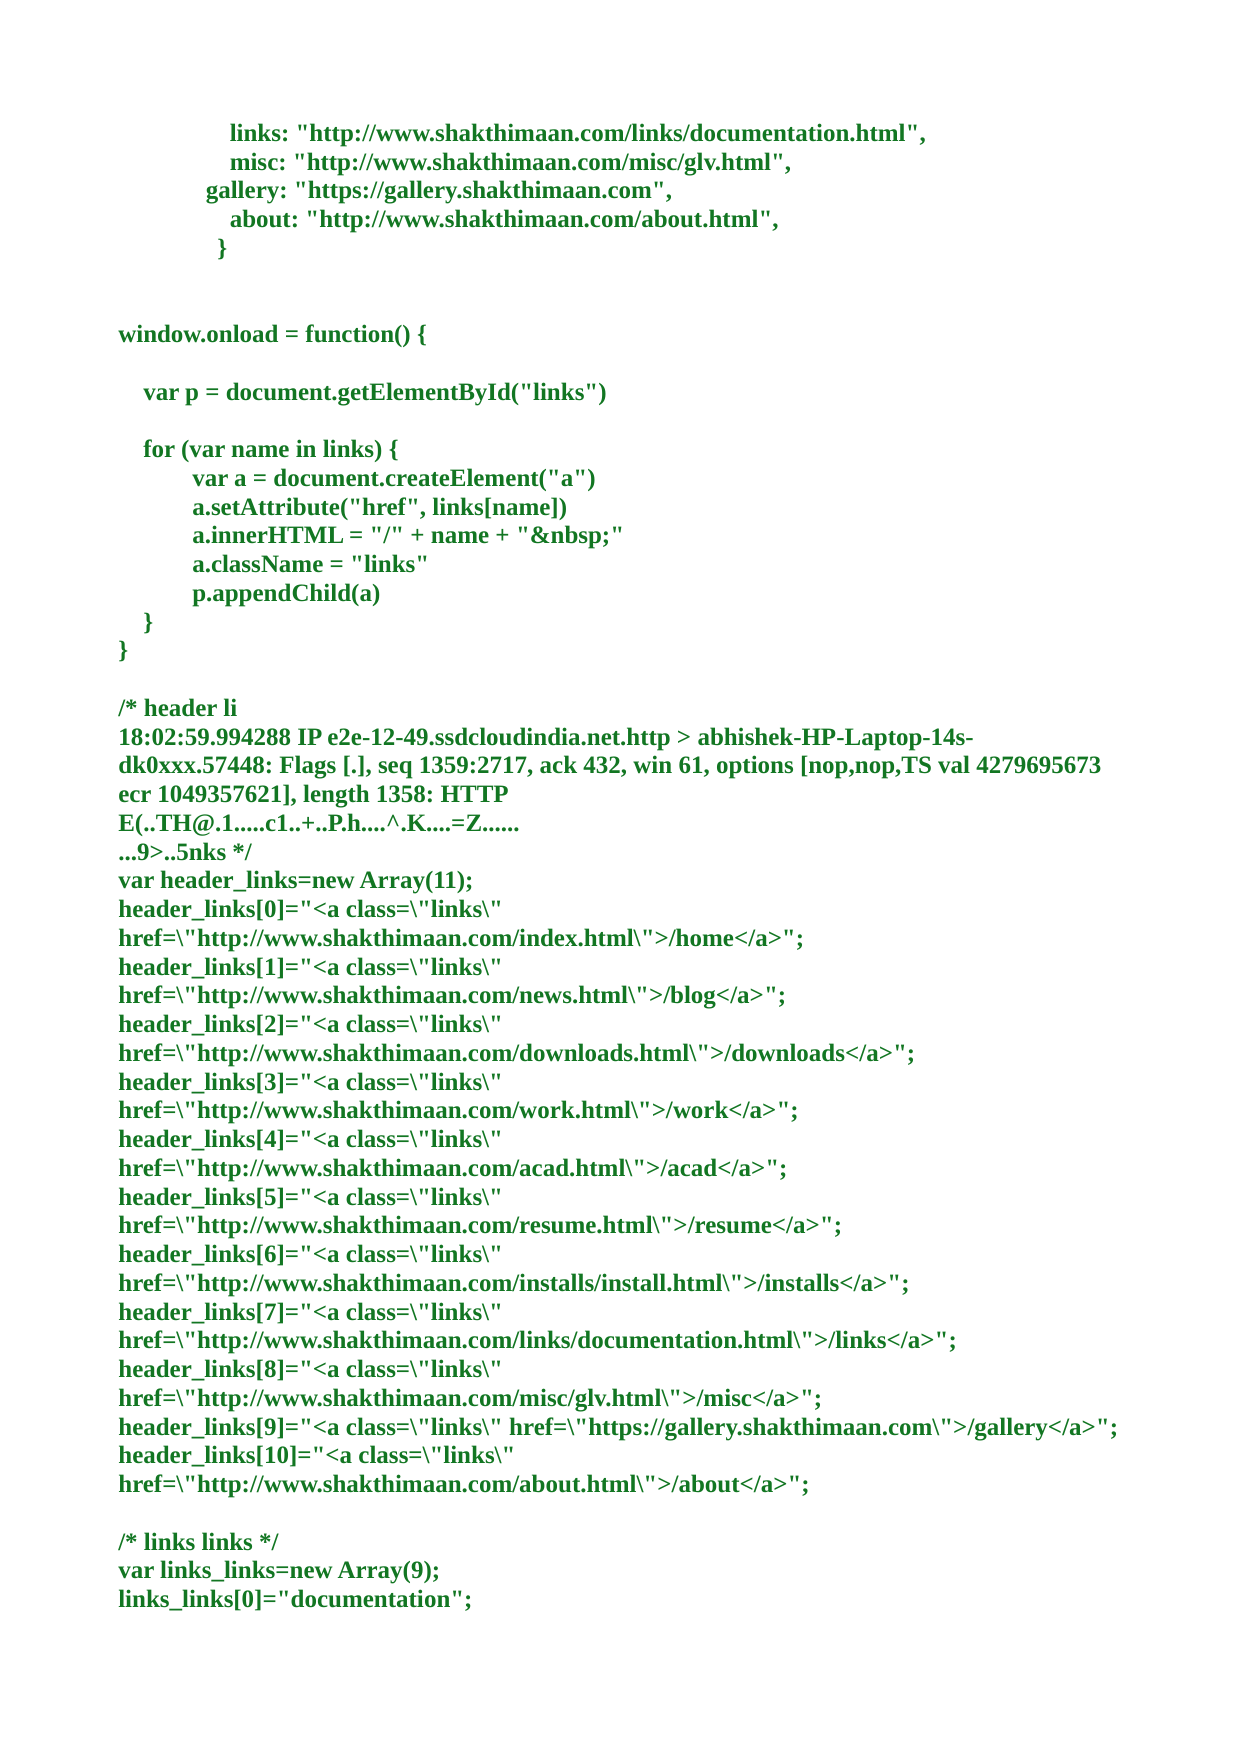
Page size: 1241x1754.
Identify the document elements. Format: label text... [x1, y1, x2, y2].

text header_links[3]="<a class=\"links\" href=\"http://www.shakthimaan.com/work.html\">/work</a>"; [118, 1067, 1122, 1124]
text p.appendChild(a) [118, 578, 1122, 607]
text E(..TH@.1.....c1..+..P.h....^.K....=Z...... [118, 808, 1122, 837]
text header_links[1]="<a class=\"links\" href=\"http://www.shakthimaan.com/news.html\">/blog</a>"; [118, 952, 1122, 1009]
text 18:02:59.994288 IP e2e-12-49.ssdcloudindia.net.http > abhishek-HP-Laptop-14s-dk0xxx.57448: Flags [.], seq 1359:2717, ack 432, win 61, options [nop,nop,TS val 4279695673 ecr 1049357621], length 1358: HTTP [118, 722, 1122, 808]
text header_links[6]="<a class=\"links\" href=\"http://www.shakthimaan.com/installs/install.html\">/installs</a>"; [118, 1239, 1122, 1297]
text header_links[5]="<a class=\"links\" href=\"http://www.shakthimaan.com/resume.html\">/resume</a>"; [118, 1182, 1122, 1239]
text var p = document.getElementById("links") [118, 377, 1122, 406]
text a.setAttribute("href", links[name]) [118, 492, 1122, 521]
text header_links[9]="<a class=\"links\" href=\"https://gallery.shakthimaan.com\">/gallery</a>"; [118, 1412, 1122, 1441]
text links: "http://www.shakthimaan.com/links/documentation.html", [118, 118, 1122, 147]
text var header_links=new Array(11); [118, 866, 1122, 894]
text } [118, 233, 1122, 262]
text header_links[4]="<a class=\"links\" href=\"http://www.shakthimaan.com/acad.html\">/acad</a>"; [118, 1124, 1122, 1182]
text var a = document.createElement("a") [118, 463, 1122, 492]
text header_links[10]="<a class=\"links\" href=\"http://www.shakthimaan.com/about.html\">/about</a>"; [118, 1441, 1122, 1498]
text about: "http://www.shakthimaan.com/about.html", [118, 204, 1122, 233]
text /* links links */ [118, 1527, 1122, 1556]
text header_links[8]="<a class=\"links\" href=\"http://www.shakthimaan.com/misc/glv.html\">/misc</a>"; [118, 1354, 1122, 1412]
text ...9>..5nks */ [118, 837, 1122, 866]
text window.onload = function() { [118, 319, 1122, 348]
text var links_links=new Array(9); [118, 1556, 1122, 1584]
text links_links[0]="documentation"; [118, 1584, 1122, 1613]
text header_links[0]="<a class=\"links\" href=\"http://www.shakthimaan.com/index.html\">/home</a>"; [118, 894, 1122, 952]
text } [118, 607, 1122, 636]
text header_links[7]="<a class=\"links\" href=\"http://www.shakthimaan.com/links/documentation.html\">/links</a>"; [118, 1297, 1122, 1354]
text for (var name in links) { [118, 434, 1122, 463]
text misc: "http://www.shakthimaan.com/misc/glv.html", [118, 147, 1122, 176]
text header_links[2]="<a class=\"links\" href=\"http://www.shakthimaan.com/downloads.html\">/downloads</a>"; [118, 1009, 1122, 1067]
text /* header li [118, 693, 1122, 722]
text } [118, 636, 1122, 664]
text a.className = "links" [118, 549, 1122, 578]
text a.innerHTML = "/" + name + "&nbsp;" [118, 521, 1122, 549]
text gallery: "https://gallery.shakthimaan.com", [118, 176, 1122, 204]
